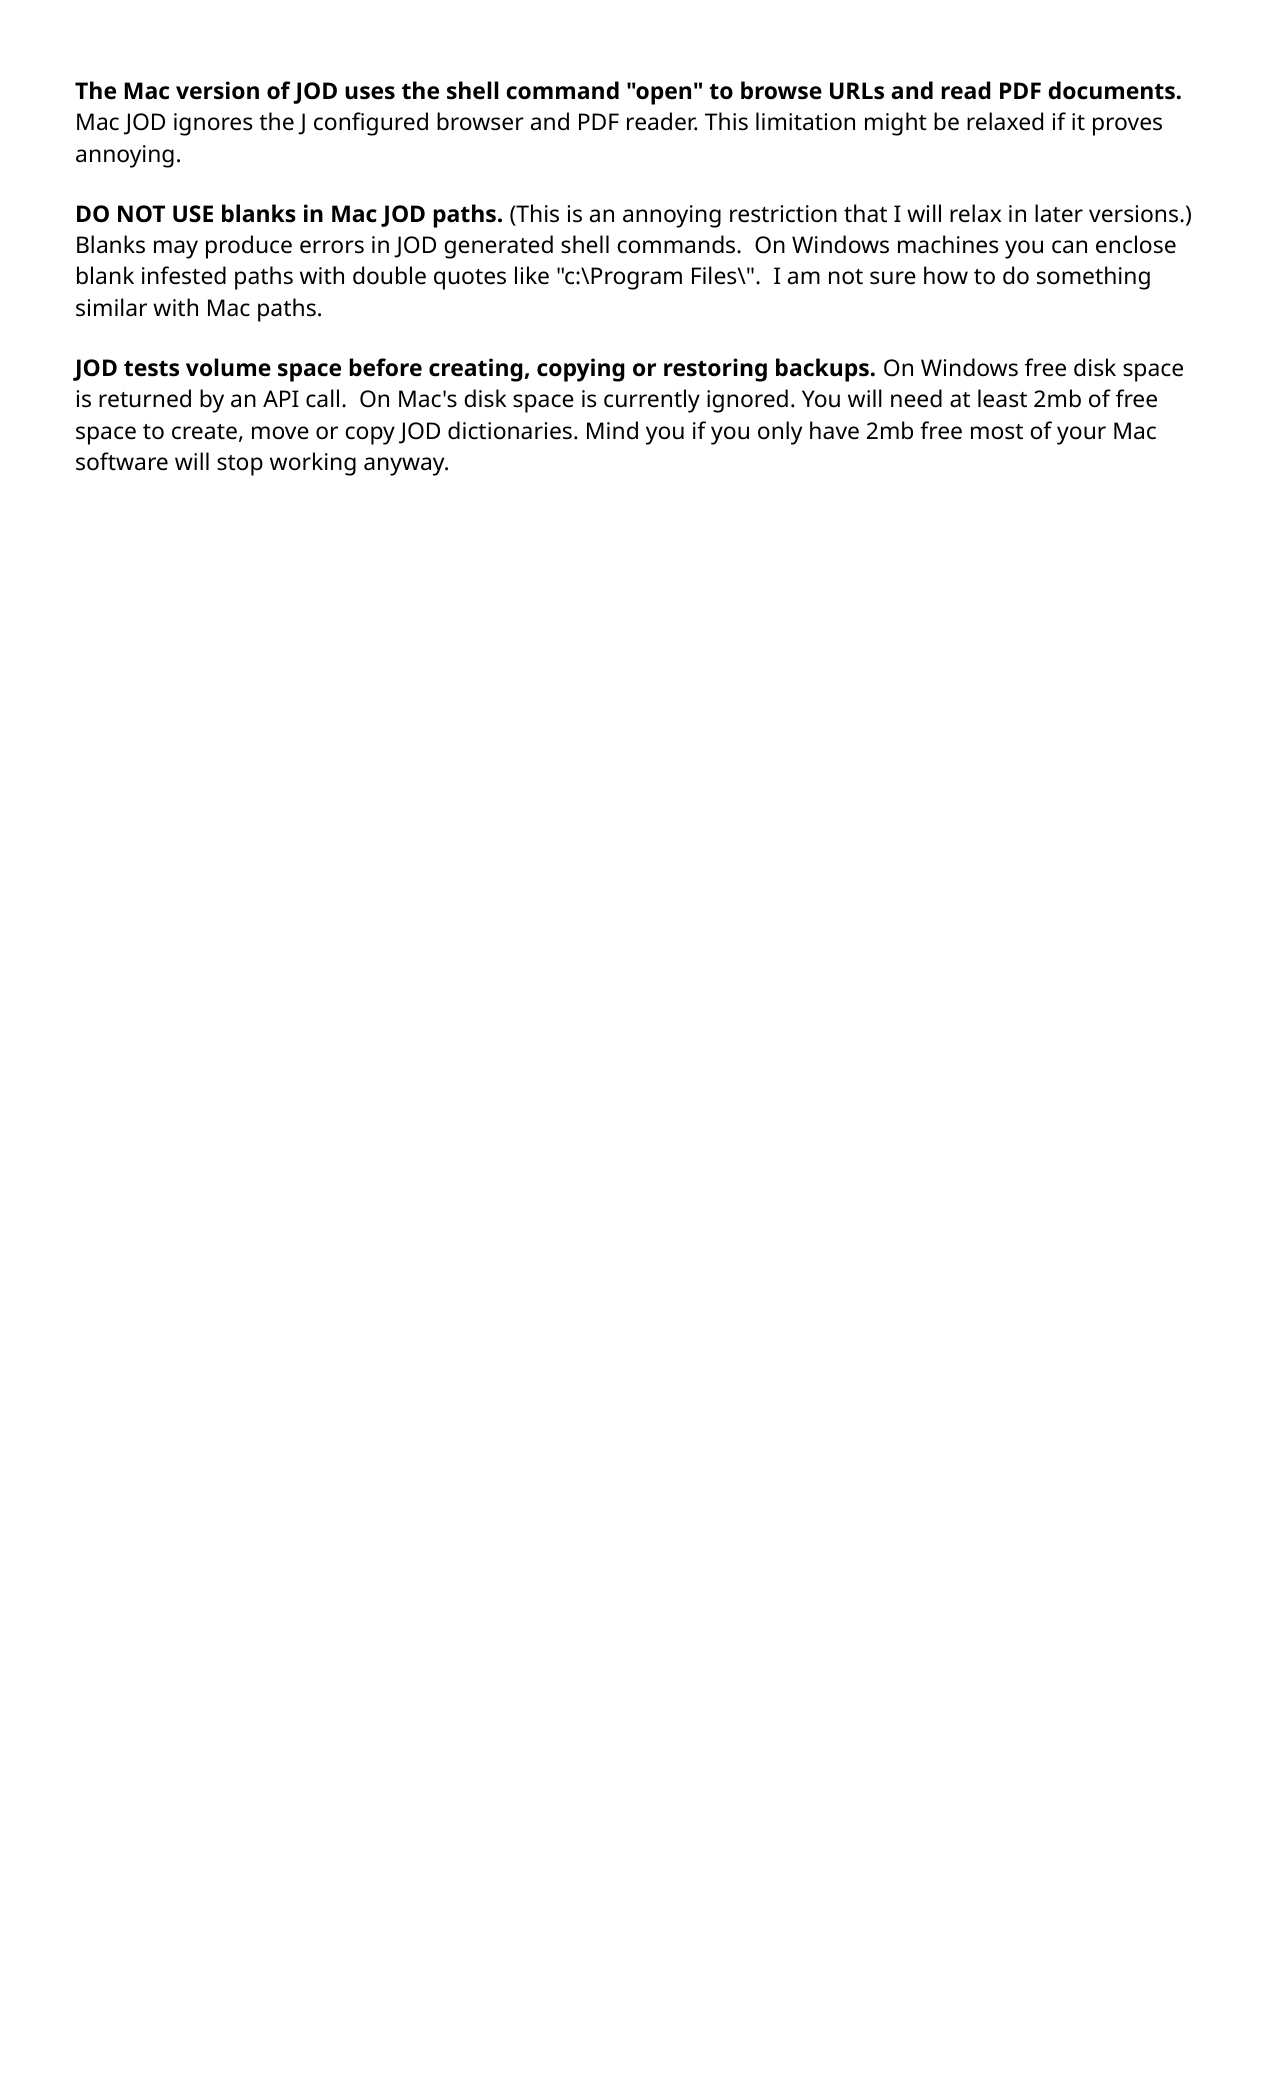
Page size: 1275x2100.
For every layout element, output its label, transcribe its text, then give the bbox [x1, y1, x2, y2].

text JOD tests volume space before creating, copying or restoring backups. On Windows free disk space is returned by an API call. On Mac's disk space is currently ignored. You will need at least 2mb of free space to create, move or copy JOD dictionaries. Mind you if you only have 2mb free most of your Mac software will stop working anyway. [75, 352, 1200, 477]
text The Mac version of JOD uses the shell command "open" to browse URLs and read PDF documents. Mac JOD ignores the J configured browser and PDF reader. This limitation might be relaxed if it proves annoying. [75, 75, 1200, 169]
text DO NOT USE blanks in Mac JOD paths. (This is an annoying restriction that I will relax in later versions.) Blanks may produce errors in JOD generated shell commands. On Windows machines you can enclose blank infested paths with double quotes like "c:\Program Files\". I am not sure how to do something similar with Mac paths. [75, 198, 1200, 323]
